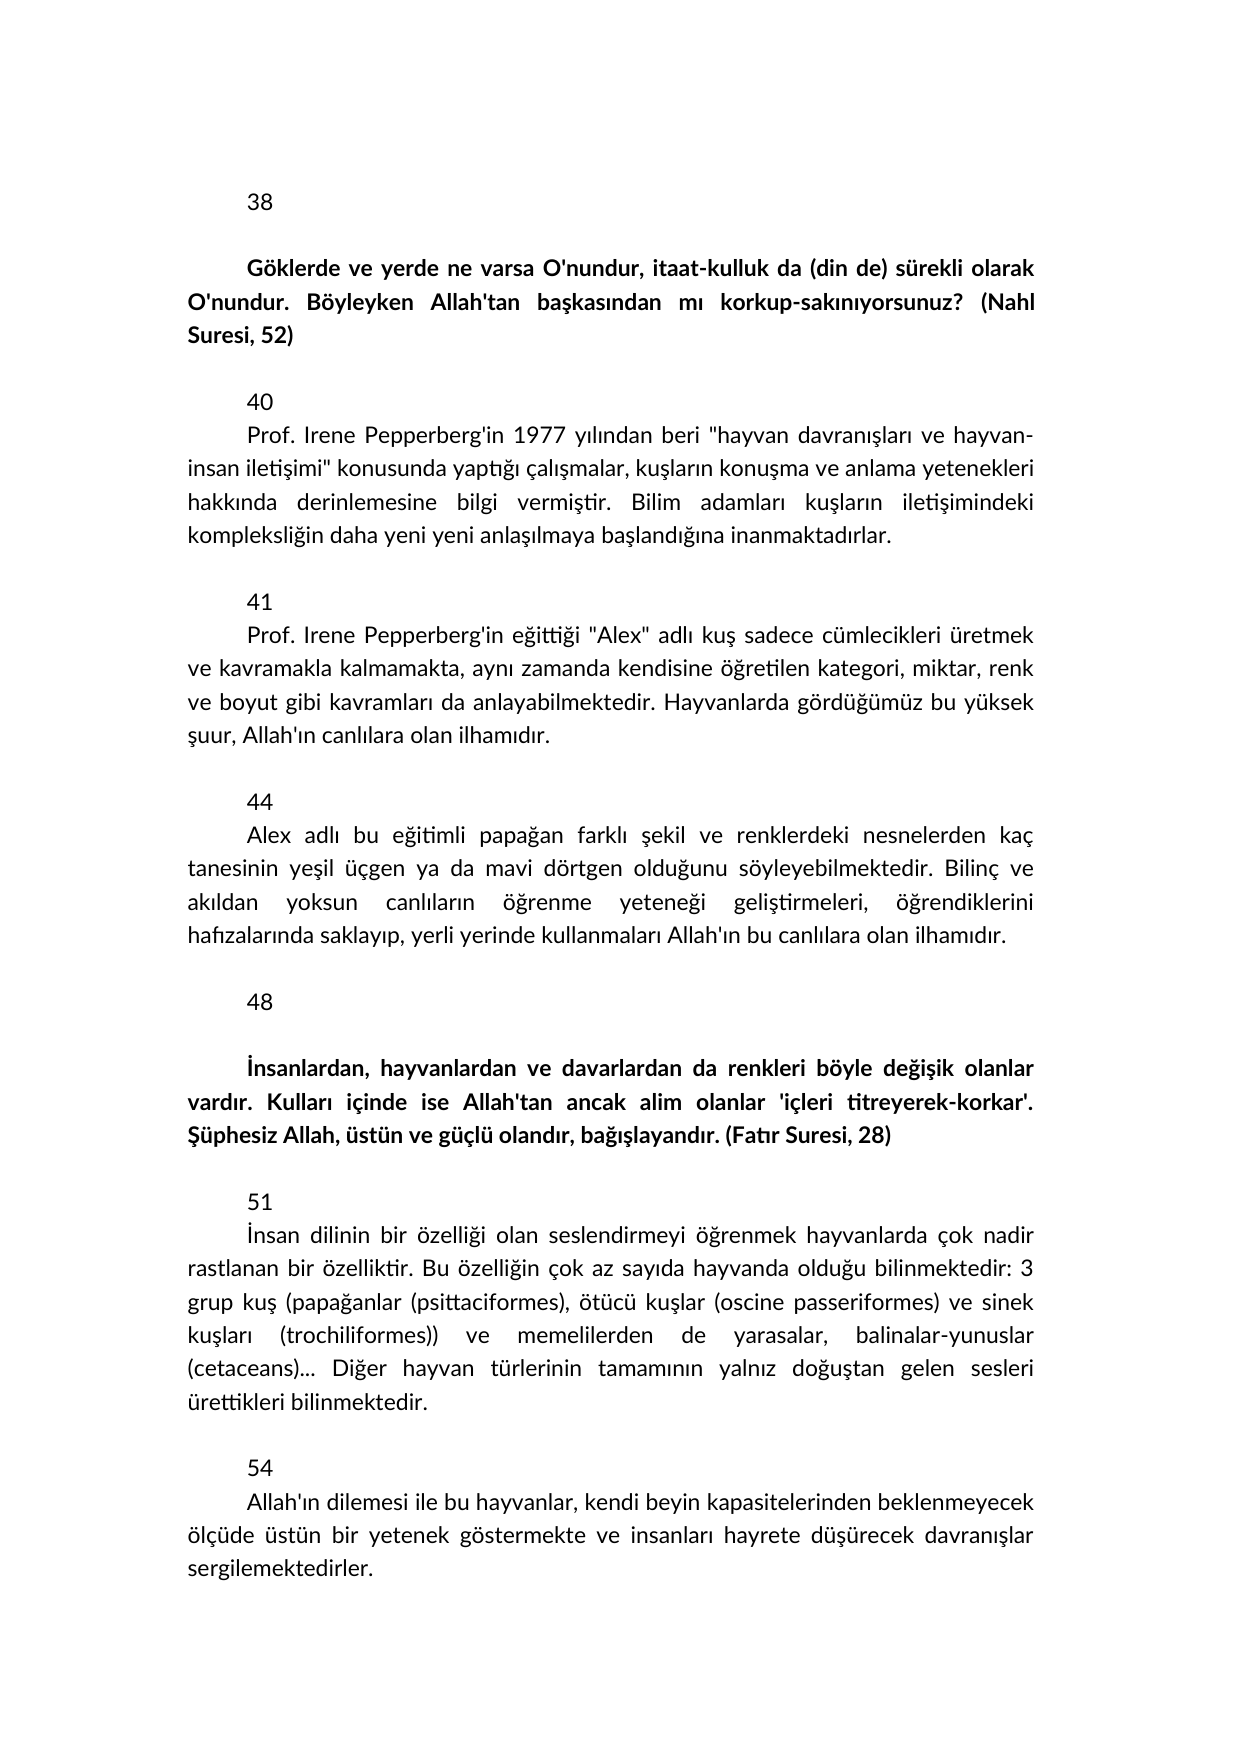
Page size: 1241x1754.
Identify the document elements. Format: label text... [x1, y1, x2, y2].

text 41 [187, 583, 1035, 617]
text 51 [187, 1183, 1035, 1217]
text 38 [187, 183, 1035, 217]
text İnsanlardan, hayvanlardan ve davarlardan da renkleri böyle değişik olanlar vardır. Kulları içinde ise Allah'tan ancak alim olanlar 'içleri titreyerek-korkar'. Şüphesiz Allah, üstün ve güçlü olandır, bağışlayandır. (Fatır Suresi, 28) [187, 1050, 1035, 1150]
text 40 [187, 383, 1035, 417]
text Prof. Irene Pepperberg'in 1977 yılından beri "hayvan davranışları ve hayvan-insan iletişimi" konusunda yaptığı çalışmalar, kuşların konuşma ve anlama yetenekleri hakkında derinlemesine bilgi vermiştir. Bilim adamları kuşların iletişimindeki kompleksliğin daha yeni yeni anlaşılmaya başlandığına inanmaktadırlar. [187, 417, 1035, 550]
text Alex adlı bu eğitimli papağan farklı şekil ve renklerdeki nesnelerden kaç tanesinin yeşil üçgen ya da mavi dörtgen olduğunu söyleyebilmektedir. Bilinç ve akıldan yoksun canlıların öğrenme yeteneği geliştirmeleri, öğrendiklerini hafızalarında saklayıp, yerli yerinde kullanmaları Allah'ın bu canlılara olan ilhamıdır. [187, 817, 1035, 950]
text 44 [187, 783, 1035, 817]
text 48 [187, 983, 1035, 1017]
text Prof. Irene Pepperberg'in eğittiği "Alex" adlı kuş sadece cümlecikleri üretmek ve kavramakla kalmamakta, aynı zamanda kendisine öğretilen kategori, miktar, renk ve boyut gibi kavramları da anlayabilmektedir. Hayvanlarda gördüğümüz bu yüksek şuur, Allah'ın canlılara olan ilhamıdır. [187, 617, 1035, 750]
text Göklerde ve yerde ne varsa O'nundur, itaat-kulluk da (din de) sürekli olarak O'nundur. Böyleyken Allah'tan başkasından mı korkup-sakınıyorsunuz? (Nahl Suresi, 52) [187, 250, 1035, 350]
text İnsan dilinin bir özelliği olan seslendirmeyi öğrenmek hayvanlarda çok nadir rastlanan bir özelliktir. Bu özelliğin çok az sayıda hayvanda olduğu bilinmektedir: 3 grup kuş (papağanlar (psittaciformes), ötücü kuşlar (oscine passeriformes) ve sinek kuşları (trochiliformes)) ve memelilerden de yarasalar, balinalar-yunuslar (cetaceans)... Diğer hayvan türlerinin tamamının yalnız doğuştan gelen sesleri ürettikleri bilinmektedir. [187, 1217, 1035, 1417]
text 54 [187, 1450, 1035, 1483]
text Allah'ın dilemesi ile bu hayvanlar, kendi beyin kapasitelerinden beklenmeyecek ölçüde üstün bir yetenek göstermekte ve insanları hayrete düşürecek davranışlar sergilemektedirler. [187, 1483, 1035, 1583]
